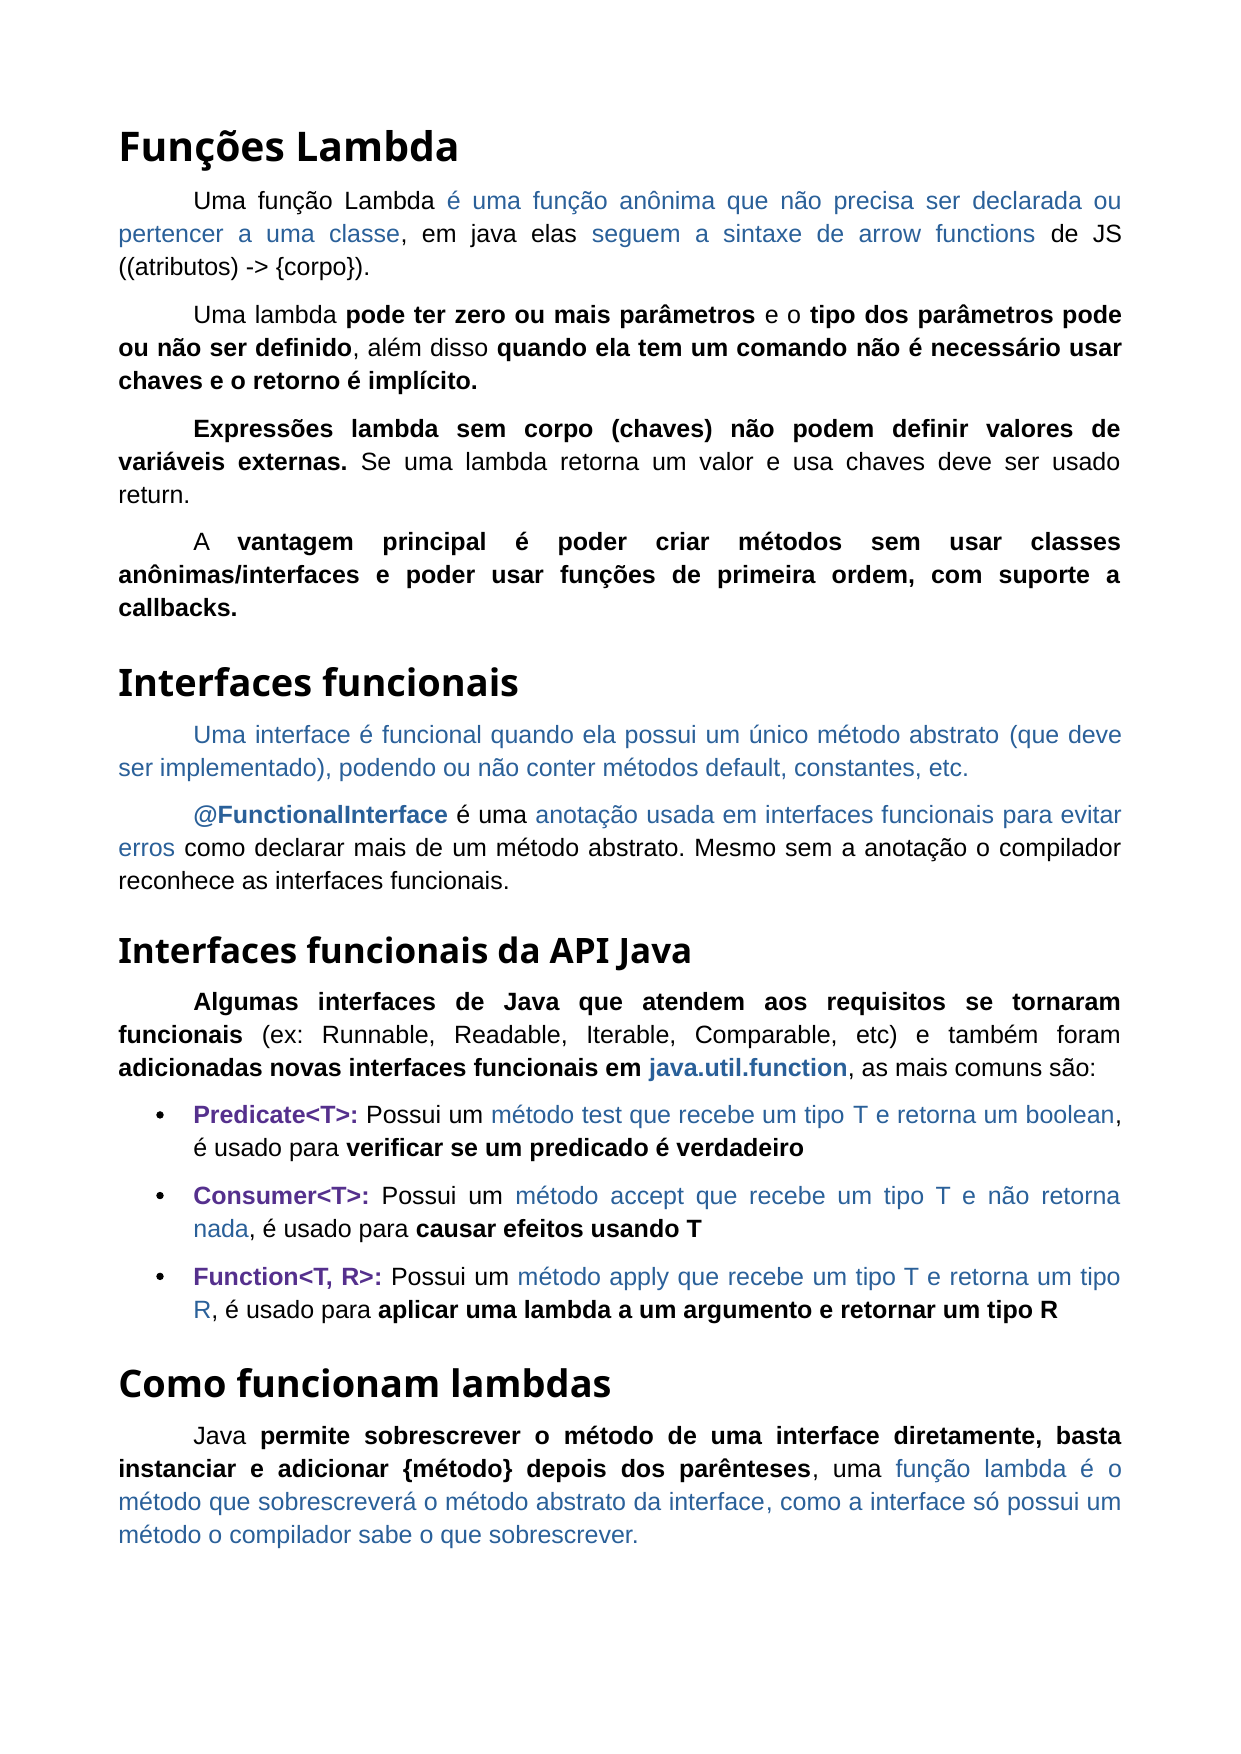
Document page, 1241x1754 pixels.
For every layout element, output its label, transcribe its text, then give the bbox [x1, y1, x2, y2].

text Uma função Lambda é uma função anônima que não precisa ser declarada ou pertencer a uma classe, em java elas seguem a sintaxe de arrow functions de JS ((atributos) -> {corpo}). [118, 186, 1122, 281]
subtitle Interfaces funcionais [118, 655, 1122, 707]
subtitle Funções Lambda [118, 118, 1122, 174]
list Consumer<T>: Possui um método accept que recebe um tipo T e não retorna nada, é usado para causar efeitos usando T [156, 1181, 1122, 1243]
text Uma lambda pode ter zero ou mais parâmetros e o tipo dos parâmetros pode ou não ser definido, além disso quando ela tem um comando não é necessário usar chaves e o retorno é implícito. [118, 300, 1122, 395]
list Predicate<T>: Possui um método test que recebe um tipo T e retorna um boolean, é usado para verificar se um predicado é verdadeiro [156, 1100, 1122, 1162]
subtitle Interfaces funcionais da API Java [118, 926, 1122, 974]
text Expressões lambda sem corpo (chaves) não podem definir valores de variáveis externas. Se uma lambda retorna um valor e usa chaves deve ser usado return. [118, 413, 1122, 508]
subtitle Como funcionam lambdas [118, 1357, 1122, 1409]
text @FunctionalInterface é uma anotação usada em interfaces funcionais para evitar erros como declarar mais de um método abstrato. Mesmo sem a anotação o compilador reconhece as interfaces funcionais. [118, 800, 1122, 895]
text Java permite sobrescrever o método de uma interface diretamente, basta instanciar e adicionar {método} depois dos parênteses, uma função lambda é o método que sobrescreverá o método abstrato da interface, como a interface só possui um método o compilador sabe o que sobrescrever. [118, 1421, 1122, 1549]
text A vantagem principal é poder criar métodos sem usar classes anônimas/interfaces e poder usar funções de primeira ordem, com suporte a callbacks. [118, 527, 1122, 622]
text Algumas interfaces de Java que atendem aos requisitos se tornaram funcionais (ex: Runnable, Readable, Iterable, Comparable, etc) e também foram adicionadas novas interfaces funcionais em java.util.function, as mais comuns são: [118, 987, 1122, 1081]
list Function<T, R>: Possui um método apply que recebe um tipo T e retorna um tipo R, é usado para aplicar uma lambda a um argumento e retornar um tipo R [156, 1262, 1122, 1323]
text Uma interface é funcional quando ela possui um único método abstrato (que deve ser implementado), podendo ou não conter métodos default, constantes, etc. [118, 719, 1122, 781]
